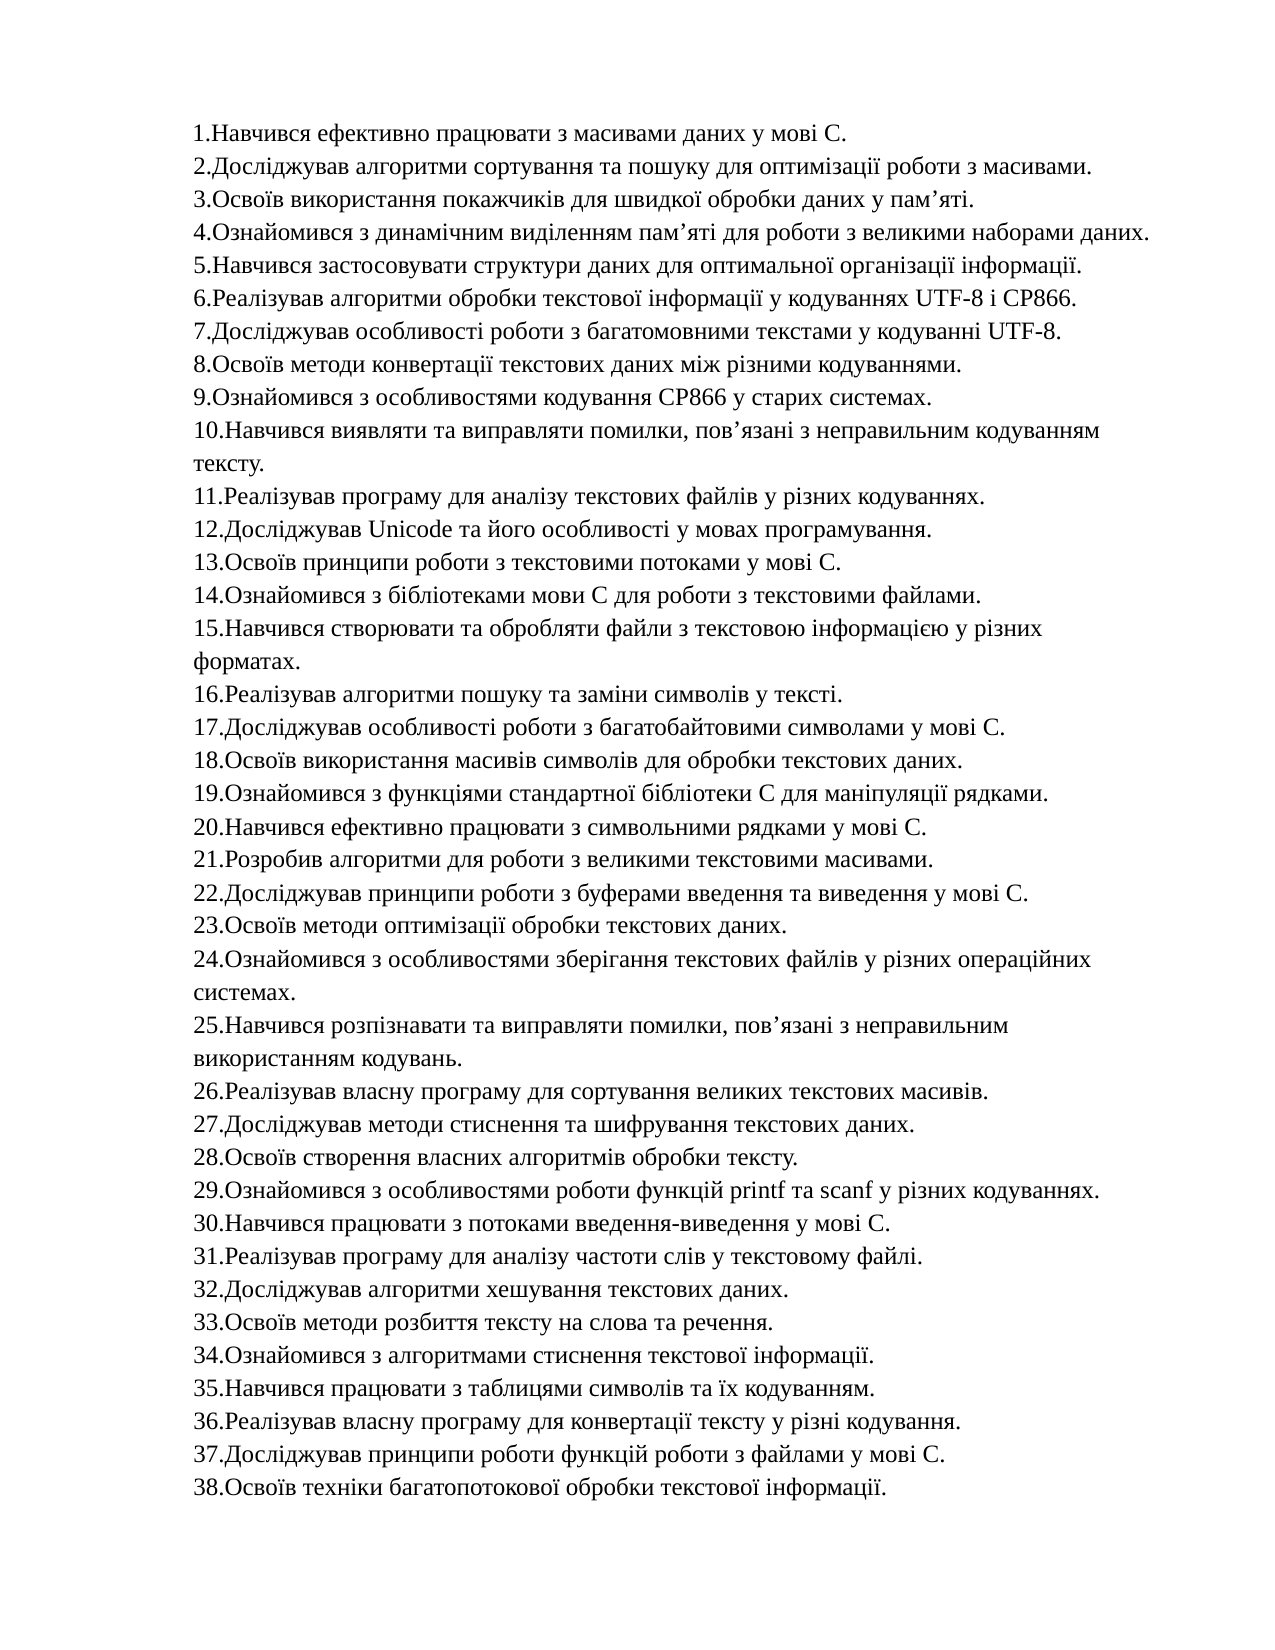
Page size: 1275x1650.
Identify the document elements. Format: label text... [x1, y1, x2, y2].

list 6.Реалізував алгоритми обробки текстової інформації у кодуваннях UTF-8 і CP866. [164, 283, 1157, 312]
list 9.Ознайомився з особливостями кодування CP866 у старих системах. [164, 382, 1157, 411]
list 16.Реалізував алгоритми пошуку та заміни символів у тексті. [164, 679, 1157, 708]
text 1.Навчився ефективно працювати з масивами даних у мові C. [118, 118, 1157, 147]
list 14.Ознайомився з бібліотеками мови C для роботи з текстовими файлами. [164, 580, 1157, 609]
list 3.Освоїв використання покажчиків для швидкої обробки даних у пам’яті. [164, 184, 1157, 213]
list 7.Досліджував особливості роботи з багатомовними текстами у кодуванні UTF-8. [164, 316, 1157, 345]
list 10.Навчився виявляти та виправляти помилки, пов’язані з неправильним кодуванням тексту. [164, 415, 1157, 477]
list 18.Освоїв використання масивів символів для обробки текстових даних. [164, 746, 1157, 774]
list 5.Навчився застосовувати структури даних для оптимальної організації інформації. [164, 250, 1157, 279]
list 35.Навчився працювати з таблицями символів та їх кодуванням. [164, 1373, 1157, 1402]
list 25.Навчився розпізнавати та виправляти помилки, пов’язані з неправильним використанням кодувань. [164, 1010, 1157, 1071]
list 36.Реалізував власну програму для конвертації тексту у різні кодування. [164, 1406, 1157, 1435]
list 28.Освоїв створення власних алгоритмів обробки тексту. [164, 1142, 1157, 1171]
list 8.Освоїв методи конвертації текстових даних між різними кодуваннями. [164, 349, 1157, 378]
list 31.Реалізував програму для аналізу частоти слів у текстовому файлі. [164, 1241, 1157, 1269]
list 11.Реалізував програму для аналізу текстових файлів у різних кодуваннях. [164, 481, 1157, 510]
list 19.Ознайомився з функціями стандартної бібліотеки C для маніпуляції рядками. [164, 778, 1157, 807]
list 21.Розробив алгоритми для роботи з великими текстовими масивами. [164, 844, 1157, 873]
list 27.Досліджував методи стиснення та шифрування текстових даних. [164, 1109, 1157, 1137]
list 4.Ознайомився з динамічним виділенням пам’яті для роботи з великими наборами даних. [164, 217, 1157, 246]
list 24.Ознайомився з особливостями зберігання текстових файлів у різних операційних системах. [164, 944, 1157, 1005]
list 38.Освоїв техніки багатопотокової обробки текстової інформації. [164, 1472, 1157, 1501]
list 32.Досліджував алгоритми хешування текстових даних. [164, 1274, 1157, 1303]
list 13.Освоїв принципи роботи з текстовими потоками у мові C. [164, 547, 1157, 576]
list 37.Досліджував принципи роботи функцій роботи з файлами у мові C. [164, 1439, 1157, 1468]
list 34.Ознайомився з алгоритмами стиснення текстової інформації. [164, 1340, 1157, 1369]
list 17.Досліджував особливості роботи з багатобайтовими символами у мові C. [164, 712, 1157, 741]
list 29.Ознайомився з особливостями роботи функцій printf та scanf у різних кодуваннях. [164, 1175, 1157, 1203]
list 12.Досліджував Unicode та його особливості у мовах програмування. [164, 514, 1157, 543]
list 30.Навчився працювати з потоками введення-виведення у мові C. [164, 1208, 1157, 1237]
list 23.Освоїв методи оптимізації обробки текстових даних. [164, 911, 1157, 939]
list 33.Освоїв методи розбиття тексту на слова та речення. [164, 1307, 1157, 1336]
list 2.Досліджував алгоритми сортування та пошуку для оптимізації роботи з масивами. [164, 151, 1157, 180]
list 26.Реалізував власну програму для сортування великих текстових масивів. [164, 1076, 1157, 1104]
list 20.Навчився ефективно працювати з символьними рядками у мові C. [164, 812, 1157, 840]
list 22.Досліджував принципи роботи з буферами введення та виведення у мові C. [164, 878, 1157, 906]
list 15.Навчився створювати та обробляти файли з текстовою інформацією у різних форматах. [164, 613, 1157, 675]
